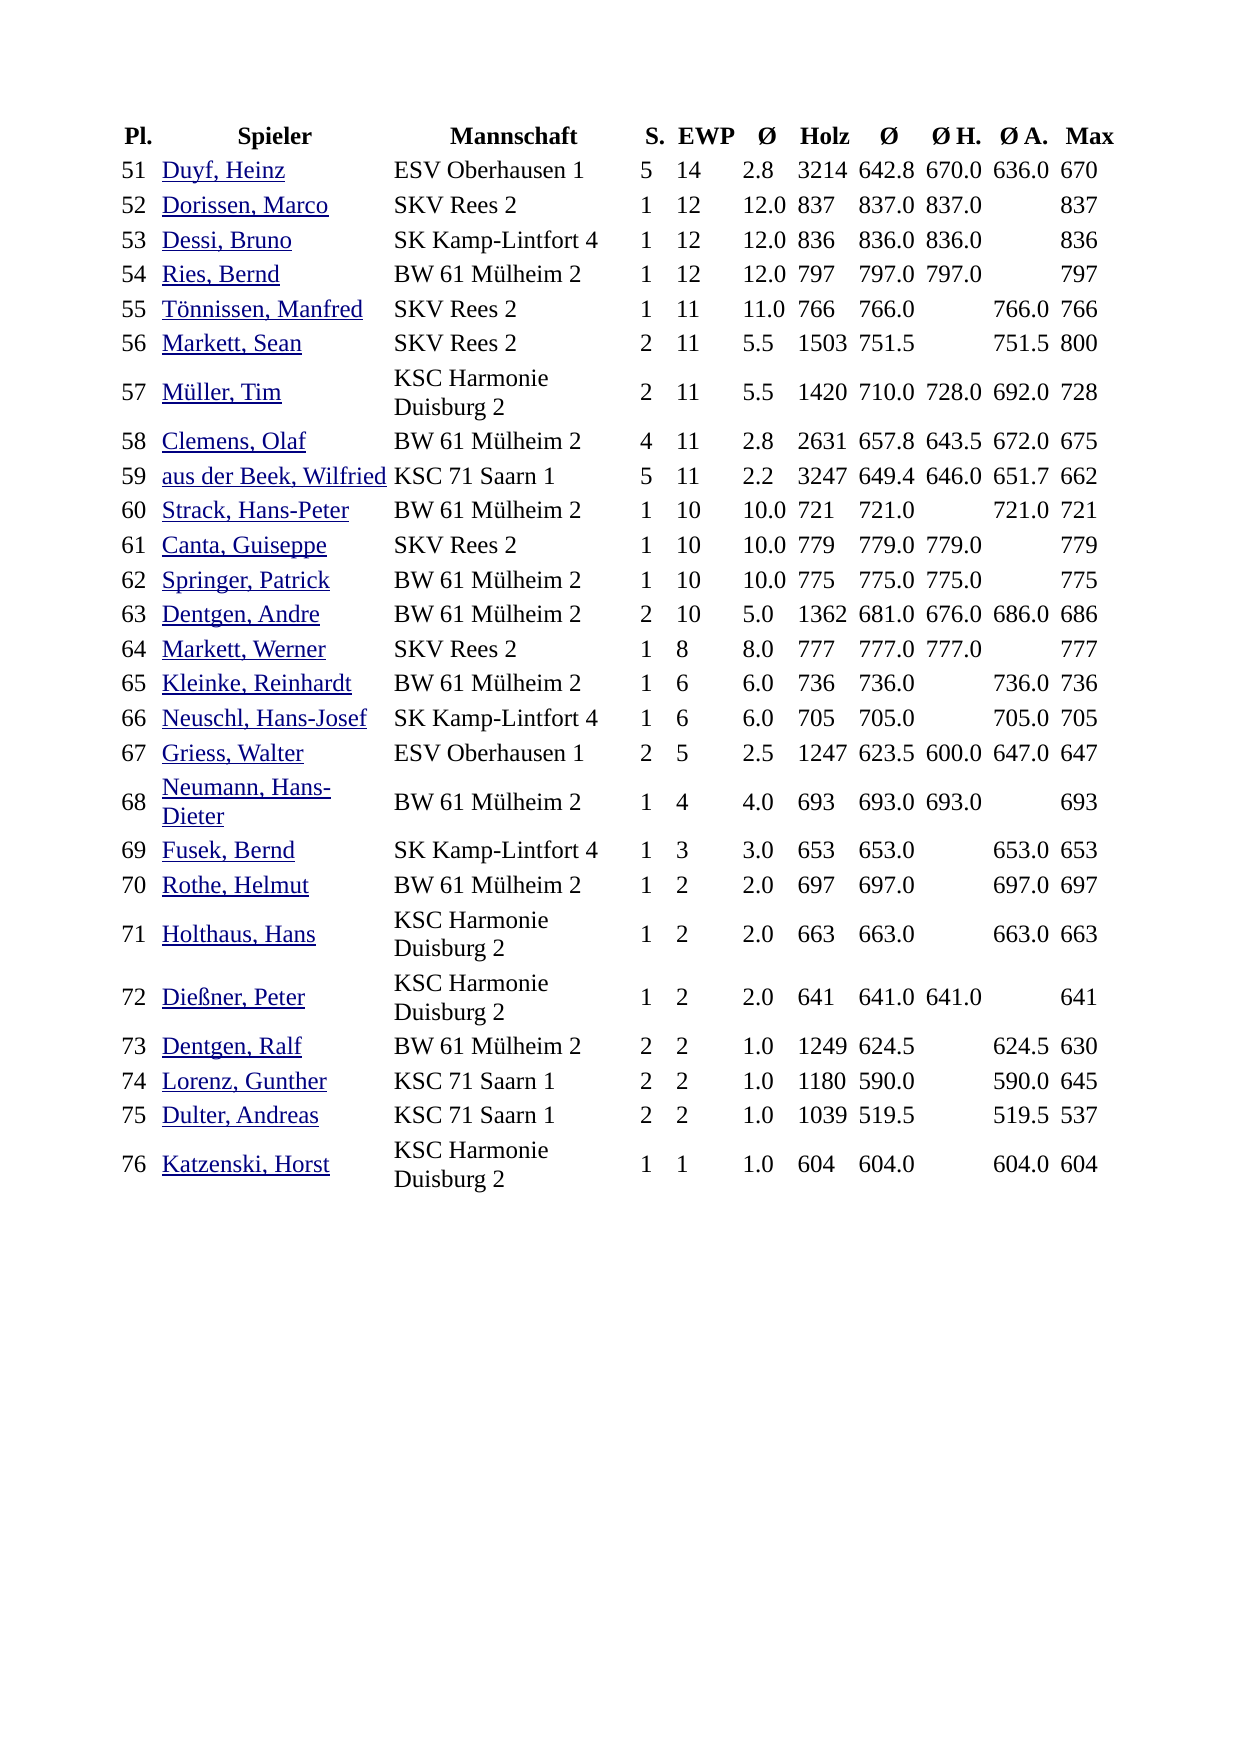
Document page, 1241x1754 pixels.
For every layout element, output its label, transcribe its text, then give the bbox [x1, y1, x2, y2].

table_cell Dentgen, Ralf [159, 1029, 391, 1063]
table_cell 1362 [794, 596, 855, 631]
table_header Holz [794, 118, 855, 153]
table_cell 11 [673, 291, 739, 326]
table_cell Dorissen, Marco [159, 187, 391, 222]
table_cell KSC 71 Saarn 1 [391, 458, 637, 493]
table_header Ø A. [990, 118, 1057, 153]
table_cell 2 [637, 596, 673, 631]
table_cell 797.0 [923, 256, 990, 291]
table_cell 1.0 [740, 1063, 794, 1098]
table_cell 647.0 [990, 735, 1057, 769]
table_cell 63 [118, 596, 159, 631]
table_cell [923, 1029, 990, 1063]
table_cell 641.0 [855, 965, 923, 1028]
table_header Ø H. [923, 118, 990, 153]
table_cell 686 [1057, 596, 1122, 631]
table_cell 68 [118, 769, 159, 833]
table_cell 75 [118, 1098, 159, 1132]
table_cell [923, 1132, 990, 1196]
table_cell 71 [118, 902, 159, 965]
table_cell 56 [118, 326, 159, 360]
table_header Pl. [118, 118, 159, 153]
table_cell SK Kamp-Lintfort 4 [391, 222, 637, 256]
table_cell 1 [637, 187, 673, 222]
table_cell Neuschl, Hans-Josef [159, 700, 391, 735]
table_cell 663 [794, 902, 855, 965]
table_cell KSC Harmonie Duisburg 2 [391, 902, 637, 965]
table_cell BW 61 Mülheim 2 [391, 1029, 637, 1063]
table_cell SK Kamp-Lintfort 4 [391, 833, 637, 867]
table_cell 670.0 [923, 153, 990, 187]
table_cell 12.0 [740, 222, 794, 256]
table_cell 5.5 [740, 360, 794, 423]
table_cell 705.0 [990, 700, 1057, 735]
table_cell 67 [118, 735, 159, 769]
table_cell 663.0 [990, 902, 1057, 965]
table_header EWP [673, 118, 739, 153]
table_cell 4.0 [740, 769, 794, 833]
table_header Mannschaft [391, 118, 637, 153]
table_cell 72 [118, 965, 159, 1028]
table_cell 775.0 [923, 562, 990, 596]
table_cell 736.0 [855, 666, 923, 700]
table_cell Müller, Tim [159, 360, 391, 423]
table_cell Holthaus, Hans [159, 902, 391, 965]
table_header S. [637, 118, 673, 153]
table_cell 10 [673, 493, 739, 527]
table_cell 1.0 [740, 1098, 794, 1132]
table_cell [990, 256, 1057, 291]
table_cell 590.0 [855, 1063, 923, 1098]
table_header Ø [855, 118, 923, 153]
table_cell 697.0 [990, 867, 1057, 902]
table_cell [923, 326, 990, 360]
table_cell 623.5 [855, 735, 923, 769]
table_cell 6 [673, 700, 739, 735]
table_cell 670 [1057, 153, 1122, 187]
table_cell 10 [673, 596, 739, 631]
table_cell 2 [673, 1098, 739, 1132]
table_cell Dessi, Bruno [159, 222, 391, 256]
table_cell 52 [118, 187, 159, 222]
table_cell BW 61 Mülheim 2 [391, 867, 637, 902]
table_cell 777 [794, 631, 855, 666]
table_cell 12 [673, 187, 739, 222]
table_cell Griess, Walter [159, 735, 391, 769]
table_cell 779 [794, 527, 855, 562]
table_cell 2 [673, 902, 739, 965]
table_cell 736 [794, 666, 855, 700]
table_cell 53 [118, 222, 159, 256]
table_cell SKV Rees 2 [391, 527, 637, 562]
table_cell Dentgen, Andre [159, 596, 391, 631]
table_cell 775 [794, 562, 855, 596]
table_cell 8.0 [740, 631, 794, 666]
table_header Ø [740, 118, 794, 153]
table_cell 837 [1057, 187, 1122, 222]
table_cell Rothe, Helmut [159, 867, 391, 902]
table_cell 797.0 [855, 256, 923, 291]
table_cell 1 [637, 902, 673, 965]
table_cell 11 [673, 458, 739, 493]
table_cell 3 [673, 833, 739, 867]
table_cell 653.0 [990, 833, 1057, 867]
table_cell [990, 527, 1057, 562]
table_cell [923, 700, 990, 735]
table_cell 12 [673, 256, 739, 291]
table_cell Katzenski, Horst [159, 1132, 391, 1196]
table_cell 693 [1057, 769, 1122, 833]
table_cell 5 [637, 153, 673, 187]
table_cell 693.0 [923, 769, 990, 833]
table_cell 604.0 [855, 1132, 923, 1196]
table_cell 766 [1057, 291, 1122, 326]
table_cell 800 [1057, 326, 1122, 360]
table_cell 1 [637, 291, 673, 326]
table_cell 641 [794, 965, 855, 1028]
table_cell [923, 833, 990, 867]
table_cell 672.0 [990, 424, 1057, 458]
table_cell 721.0 [855, 493, 923, 527]
table_cell 59 [118, 458, 159, 493]
table_cell 590.0 [990, 1063, 1057, 1098]
table_cell KSC 71 Saarn 1 [391, 1063, 637, 1098]
table_cell 1 [637, 222, 673, 256]
table_cell 836 [794, 222, 855, 256]
table_cell 1 [673, 1132, 739, 1196]
table_cell 58 [118, 424, 159, 458]
table_cell 5.0 [740, 596, 794, 631]
table_cell 55 [118, 291, 159, 326]
table_cell 1 [637, 700, 673, 735]
table_cell 66 [118, 700, 159, 735]
table_cell 1 [637, 631, 673, 666]
table_cell 775.0 [855, 562, 923, 596]
table_cell 676.0 [923, 596, 990, 631]
table_cell 5 [637, 458, 673, 493]
table_cell SKV Rees 2 [391, 631, 637, 666]
table_cell 636.0 [990, 153, 1057, 187]
table_cell 1 [637, 256, 673, 291]
table_cell Fusek, Bernd [159, 833, 391, 867]
table_cell 1420 [794, 360, 855, 423]
table_cell ESV Oberhausen 1 [391, 153, 637, 187]
table_cell 663.0 [855, 902, 923, 965]
table_cell 2 [673, 965, 739, 1028]
table_cell 2 [637, 1063, 673, 1098]
table_cell Dulter, Andreas [159, 1098, 391, 1132]
table_cell 836 [1057, 222, 1122, 256]
table_cell 1 [637, 493, 673, 527]
table_cell [923, 902, 990, 965]
table_cell 3.0 [740, 833, 794, 867]
table_cell 646.0 [923, 458, 990, 493]
table_cell Markett, Sean [159, 326, 391, 360]
table_cell 777 [1057, 631, 1122, 666]
table_cell 1.0 [740, 1132, 794, 1196]
table_cell 641 [1057, 965, 1122, 1028]
table_cell SKV Rees 2 [391, 291, 637, 326]
table_cell 1247 [794, 735, 855, 769]
table_cell 693 [794, 769, 855, 833]
table_cell 721.0 [990, 493, 1057, 527]
table_cell 3247 [794, 458, 855, 493]
table_cell 836.0 [855, 222, 923, 256]
table_cell [990, 222, 1057, 256]
table_cell 779.0 [855, 527, 923, 562]
table_cell 693.0 [855, 769, 923, 833]
table_cell 2 [637, 1029, 673, 1063]
table_cell BW 61 Mülheim 2 [391, 596, 637, 631]
table_cell [923, 1063, 990, 1098]
table_cell 2.2 [740, 458, 794, 493]
table_cell 2 [637, 1098, 673, 1132]
table_cell 779.0 [923, 527, 990, 562]
table_cell 641.0 [923, 965, 990, 1028]
table_cell 2.0 [740, 902, 794, 965]
table_cell 653 [1057, 833, 1122, 867]
table_cell 11.0 [740, 291, 794, 326]
table_cell [990, 769, 1057, 833]
table_cell 777.0 [923, 631, 990, 666]
table_cell 630 [1057, 1029, 1122, 1063]
table_cell 705 [1057, 700, 1122, 735]
table_cell 1 [637, 769, 673, 833]
table_cell 12.0 [740, 187, 794, 222]
table_cell 1503 [794, 326, 855, 360]
table_cell 10.0 [740, 562, 794, 596]
table_cell 1039 [794, 1098, 855, 1132]
table_cell 643.5 [923, 424, 990, 458]
table_cell 2.5 [740, 735, 794, 769]
table_cell Ries, Bernd [159, 256, 391, 291]
table_cell 2 [673, 1063, 739, 1098]
table_cell 61 [118, 527, 159, 562]
table_cell BW 61 Mülheim 2 [391, 666, 637, 700]
table_cell 2 [637, 360, 673, 423]
table_cell 537 [1057, 1098, 1122, 1132]
table_cell 14 [673, 153, 739, 187]
table_cell 697.0 [855, 867, 923, 902]
table_cell Dießner, Peter [159, 965, 391, 1028]
table_cell 6 [673, 666, 739, 700]
table_cell 766.0 [990, 291, 1057, 326]
table_cell 1249 [794, 1029, 855, 1063]
table_cell KSC Harmonie Duisburg 2 [391, 965, 637, 1028]
table_cell Clemens, Olaf [159, 424, 391, 458]
table_cell 797 [794, 256, 855, 291]
table_cell 6.0 [740, 700, 794, 735]
table_cell 1 [637, 867, 673, 902]
table_cell 779 [1057, 527, 1122, 562]
table_cell 686.0 [990, 596, 1057, 631]
table_cell 604 [794, 1132, 855, 1196]
table_cell 1 [637, 527, 673, 562]
table_cell 624.5 [855, 1029, 923, 1063]
table_cell 647 [1057, 735, 1122, 769]
table_cell 11 [673, 424, 739, 458]
table_cell Springer, Patrick [159, 562, 391, 596]
table_cell [923, 666, 990, 700]
table_cell Canta, Guiseppe [159, 527, 391, 562]
table_cell 837.0 [923, 187, 990, 222]
table_cell [990, 965, 1057, 1028]
table_cell 2.8 [740, 424, 794, 458]
table_cell SK Kamp-Lintfort 4 [391, 700, 637, 735]
table_cell 74 [118, 1063, 159, 1098]
table_cell 2631 [794, 424, 855, 458]
table_cell 11 [673, 326, 739, 360]
table_cell 69 [118, 833, 159, 867]
table_cell 777.0 [855, 631, 923, 666]
table_cell 675 [1057, 424, 1122, 458]
table_cell SKV Rees 2 [391, 187, 637, 222]
table_cell 51 [118, 153, 159, 187]
table_cell 1.0 [740, 1029, 794, 1063]
table_cell 624.5 [990, 1029, 1057, 1063]
table_cell Neumann, Hans-Dieter [159, 769, 391, 833]
table_cell 692.0 [990, 360, 1057, 423]
table_cell 662 [1057, 458, 1122, 493]
table_header Max [1057, 118, 1122, 153]
table_cell 766 [794, 291, 855, 326]
table_cell BW 61 Mülheim 2 [391, 424, 637, 458]
table_cell 12.0 [740, 256, 794, 291]
table_cell 1 [637, 833, 673, 867]
table_cell aus der Beek, Wilfried [159, 458, 391, 493]
table_cell 697 [1057, 867, 1122, 902]
table_cell 1 [637, 965, 673, 1028]
table_cell [923, 1098, 990, 1132]
table_cell 837.0 [855, 187, 923, 222]
table_cell KSC 71 Saarn 1 [391, 1098, 637, 1132]
table_cell 60 [118, 493, 159, 527]
table_cell [923, 291, 990, 326]
table_cell 10.0 [740, 493, 794, 527]
table_cell BW 61 Mülheim 2 [391, 493, 637, 527]
table_cell 797 [1057, 256, 1122, 291]
table_cell Kleinke, Reinhardt [159, 666, 391, 700]
table_cell 62 [118, 562, 159, 596]
table_cell 12 [673, 222, 739, 256]
table_cell 736 [1057, 666, 1122, 700]
table_cell 10 [673, 562, 739, 596]
table_cell 721 [794, 493, 855, 527]
table_cell Lorenz, Gunther [159, 1063, 391, 1098]
table_cell 3214 [794, 153, 855, 187]
table_cell 653.0 [855, 833, 923, 867]
table_cell 728 [1057, 360, 1122, 423]
table_cell 57 [118, 360, 159, 423]
table_cell KSC Harmonie Duisburg 2 [391, 1132, 637, 1196]
table_cell 2.8 [740, 153, 794, 187]
table_cell SKV Rees 2 [391, 326, 637, 360]
table_cell 736.0 [990, 666, 1057, 700]
table_cell 1 [637, 1132, 673, 1196]
table_cell 70 [118, 867, 159, 902]
table_cell 4 [637, 424, 673, 458]
table_cell Tönnissen, Manfred [159, 291, 391, 326]
table_cell [990, 187, 1057, 222]
table_header Spieler [159, 118, 391, 153]
table_cell [990, 631, 1057, 666]
table_cell 649.4 [855, 458, 923, 493]
table_cell [990, 562, 1057, 596]
table_cell 519.5 [990, 1098, 1057, 1132]
table_cell 710.0 [855, 360, 923, 423]
table_cell 6.0 [740, 666, 794, 700]
table_cell 2 [637, 735, 673, 769]
table_cell 657.8 [855, 424, 923, 458]
table_cell BW 61 Mülheim 2 [391, 769, 637, 833]
table_cell 65 [118, 666, 159, 700]
table_cell ESV Oberhausen 1 [391, 735, 637, 769]
table_cell 10 [673, 527, 739, 562]
table_cell BW 61 Mülheim 2 [391, 256, 637, 291]
table_cell 642.8 [855, 153, 923, 187]
table_cell 64 [118, 631, 159, 666]
table_cell 600.0 [923, 735, 990, 769]
table_cell 645 [1057, 1063, 1122, 1098]
table_cell 837 [794, 187, 855, 222]
table_cell 751.5 [855, 326, 923, 360]
table_cell 2.0 [740, 965, 794, 1028]
table_cell 836.0 [923, 222, 990, 256]
table_cell 4 [673, 769, 739, 833]
table_cell 1 [637, 562, 673, 596]
table_cell 54 [118, 256, 159, 291]
table_cell 1 [637, 666, 673, 700]
table_cell 10.0 [740, 527, 794, 562]
table_cell 2 [637, 326, 673, 360]
table_cell 1180 [794, 1063, 855, 1098]
table_cell 76 [118, 1132, 159, 1196]
table_cell 728.0 [923, 360, 990, 423]
table_cell 651.7 [990, 458, 1057, 493]
table_cell Markett, Werner [159, 631, 391, 666]
table_cell [923, 493, 990, 527]
table_cell 604 [1057, 1132, 1122, 1196]
table_cell Strack, Hans-Peter [159, 493, 391, 527]
table_cell 681.0 [855, 596, 923, 631]
table_cell 751.5 [990, 326, 1057, 360]
table_cell 663 [1057, 902, 1122, 965]
table_cell 2 [673, 867, 739, 902]
table_cell KSC Harmonie Duisburg 2 [391, 360, 637, 423]
table_cell 2.0 [740, 867, 794, 902]
table_cell 2 [673, 1029, 739, 1063]
table_cell 11 [673, 360, 739, 423]
table_cell 73 [118, 1029, 159, 1063]
table_cell [923, 867, 990, 902]
table_cell Duyf, Heinz [159, 153, 391, 187]
table_cell 766.0 [855, 291, 923, 326]
table_cell 519.5 [855, 1098, 923, 1132]
table_cell BW 61 Mülheim 2 [391, 562, 637, 596]
table_cell 705.0 [855, 700, 923, 735]
table_cell 5.5 [740, 326, 794, 360]
table_cell 604.0 [990, 1132, 1057, 1196]
table_cell 721 [1057, 493, 1122, 527]
table_cell 5 [673, 735, 739, 769]
table_cell 775 [1057, 562, 1122, 596]
table_cell 8 [673, 631, 739, 666]
table_cell 705 [794, 700, 855, 735]
table_cell 697 [794, 867, 855, 902]
table_cell 653 [794, 833, 855, 867]
